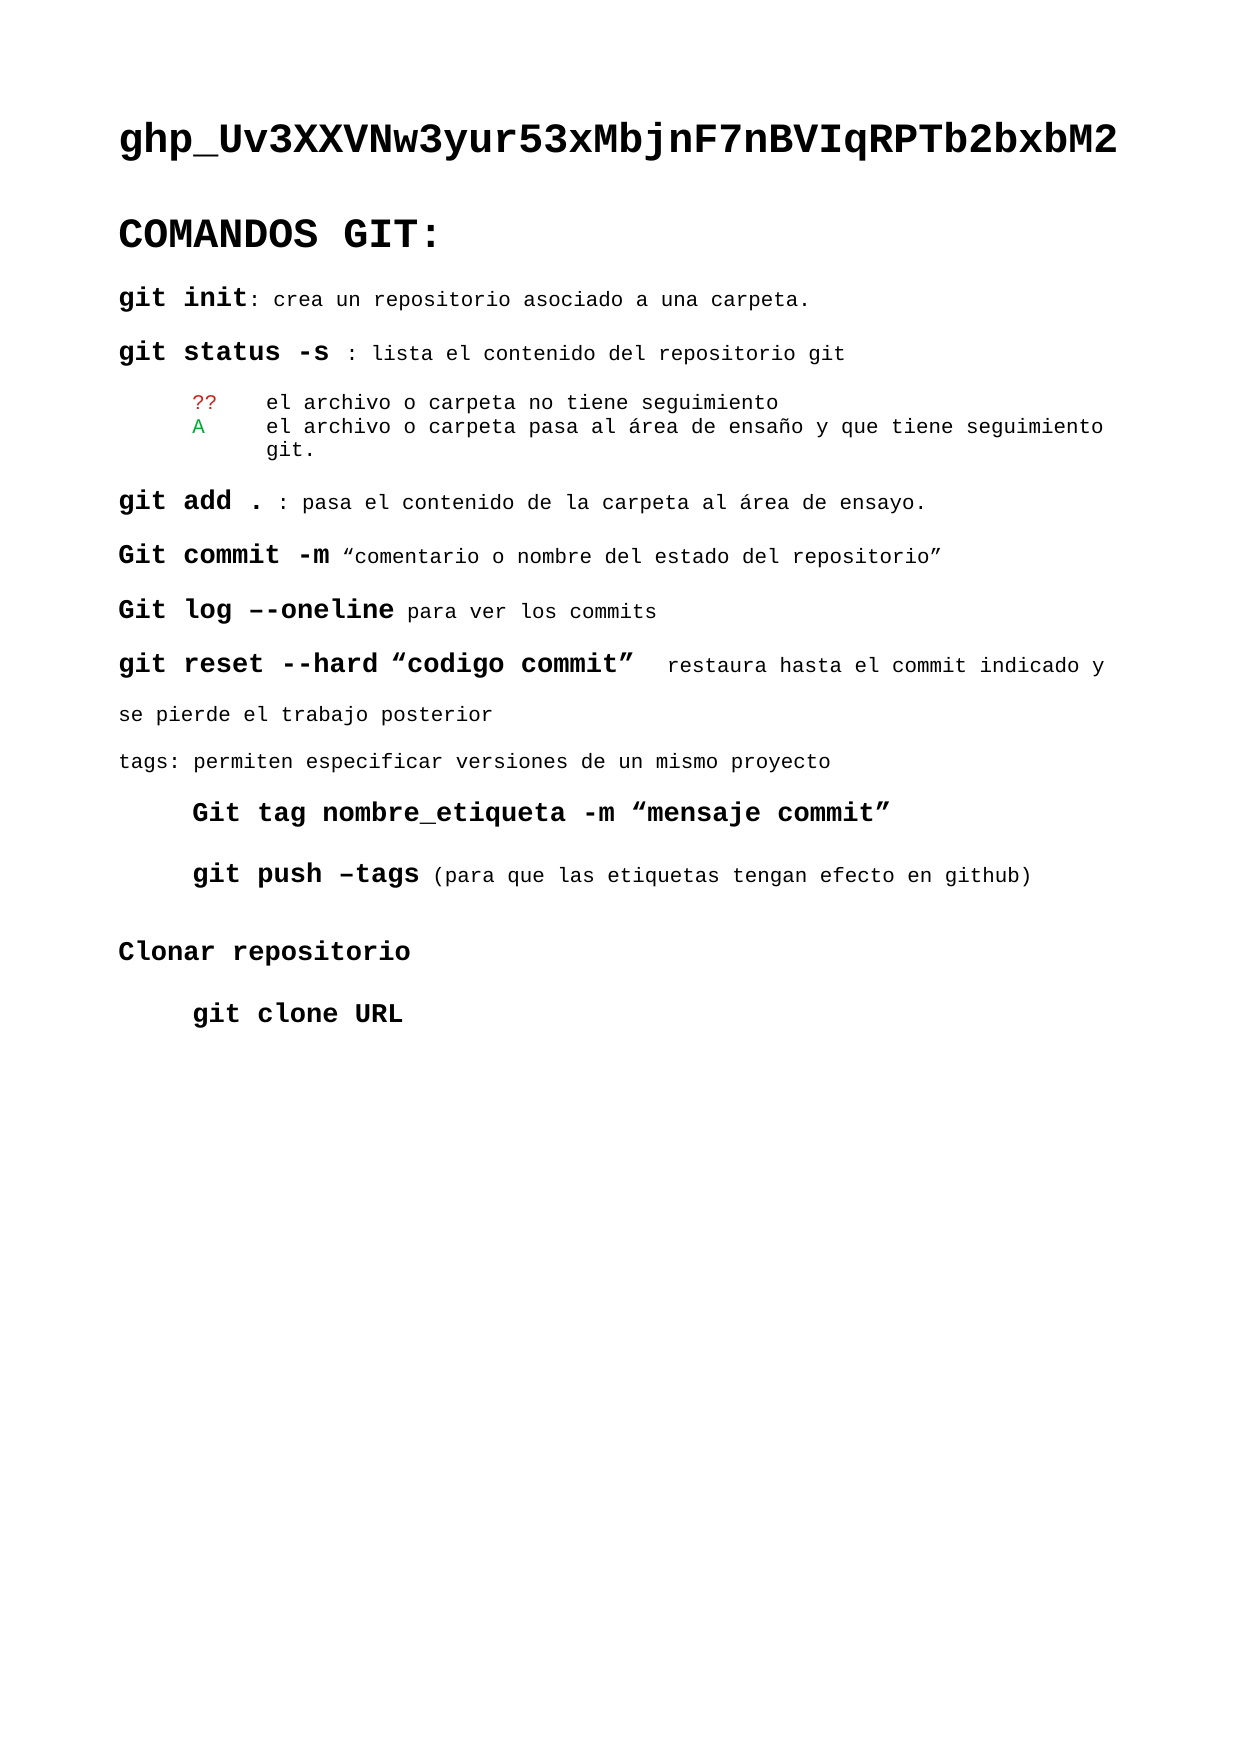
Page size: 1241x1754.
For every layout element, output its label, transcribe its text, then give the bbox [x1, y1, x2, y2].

text git reset --hard “codigo commit” restaura hasta el commit indicado y [118, 650, 1122, 681]
text COMANDOS GIT: [118, 212, 1122, 260]
text tags: permiten especificar versiones de un mismo proyecto [118, 751, 1122, 775]
text Clonar repositorio [118, 938, 1122, 969]
text git clone URL [118, 1000, 1122, 1030]
text git push –tags (para que las etiquetas tengan efecto en github) [118, 860, 1122, 891]
text git init: crea un repositorio asociado a una carpeta. [118, 283, 1122, 314]
text A el archivo o carpeta pasa al área de ensaño y que tiene seguimiento git. [118, 416, 1122, 463]
text Git tag nombre_etiqueta -m “mensaje commit” [118, 799, 1122, 829]
text ?? el archivo o carpeta no tiene seguimiento [118, 392, 1122, 416]
text Git log –-oneline para ver los commits [118, 595, 1122, 626]
text git status -s : lista el contenido del repositorio git [118, 338, 1122, 368]
text Git commit -m “comentario o nombre del estado del repositorio” [118, 541, 1122, 572]
text se pierde el trabajo posterior [118, 704, 1122, 728]
text git add . : pasa el contenido de la carpeta al área de ensayo. [118, 487, 1122, 517]
text 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 [118, 118, 1122, 165]
